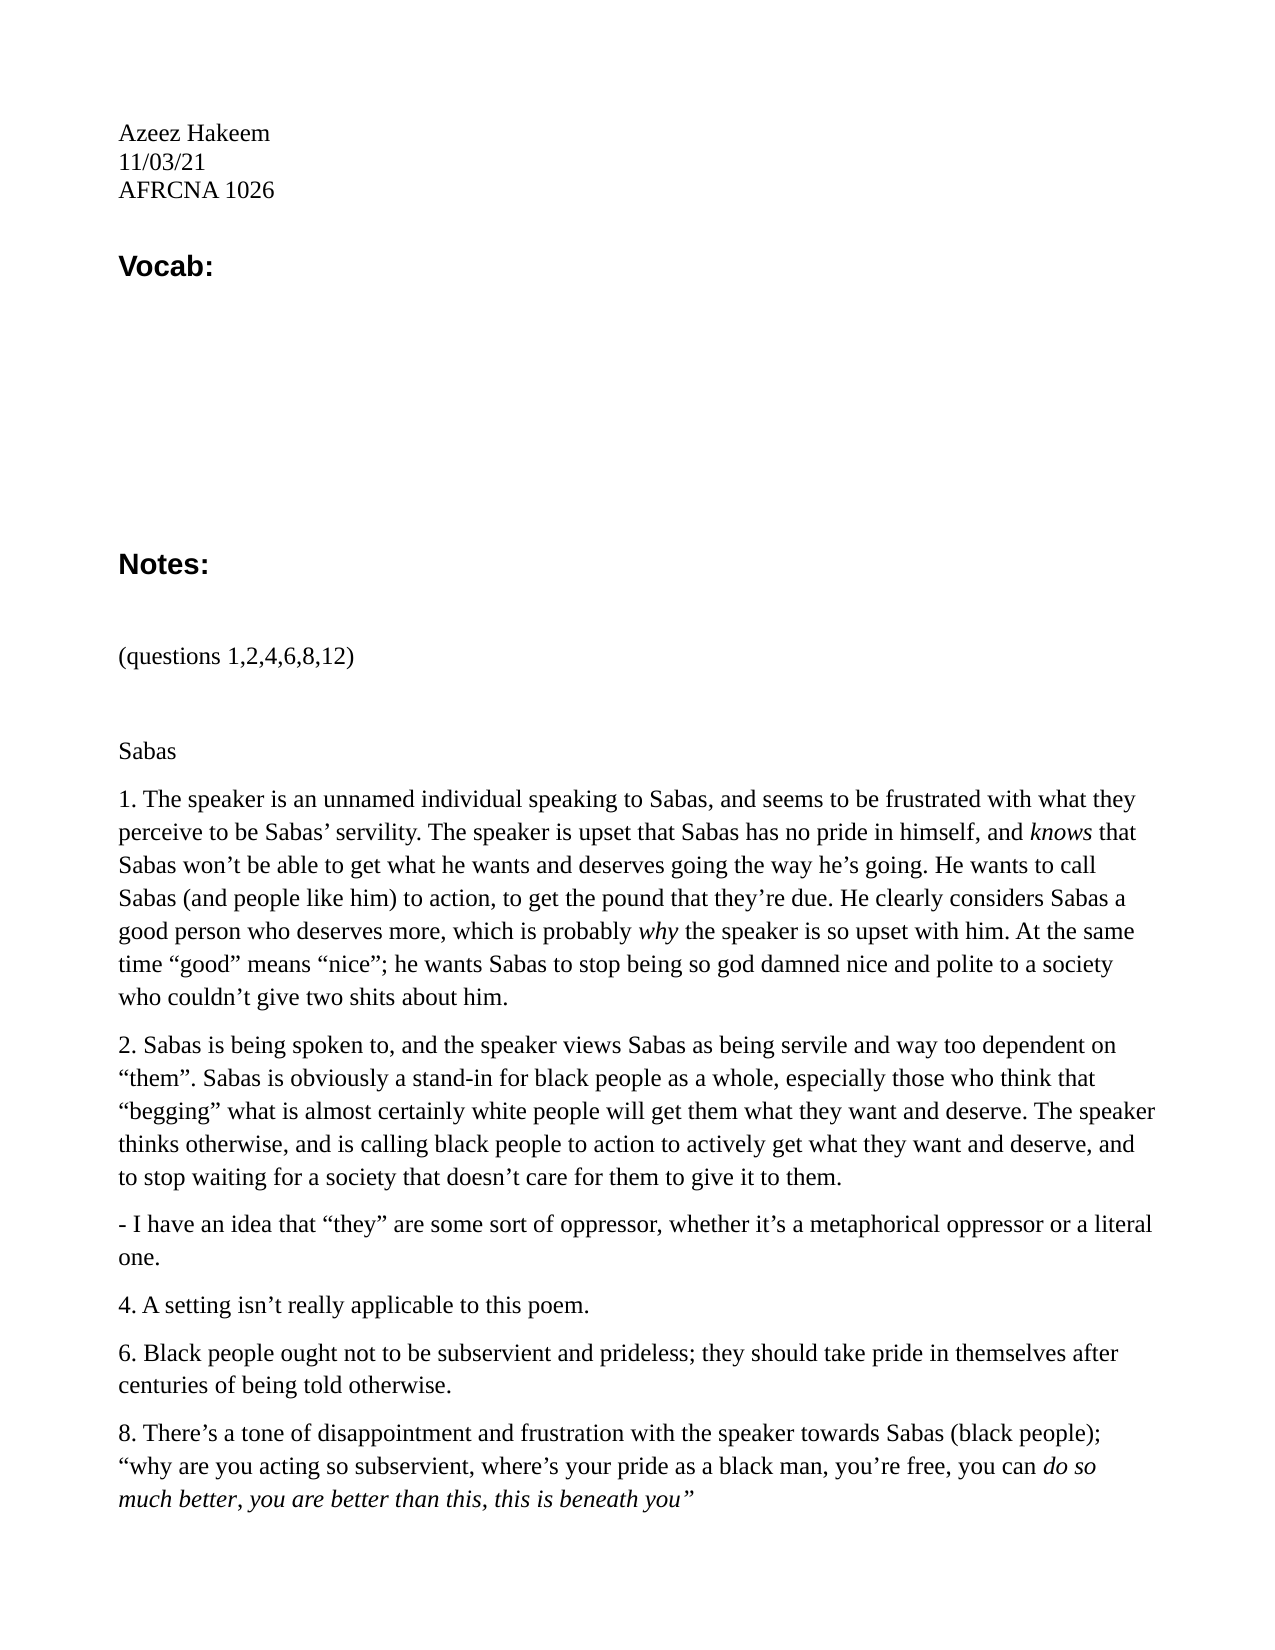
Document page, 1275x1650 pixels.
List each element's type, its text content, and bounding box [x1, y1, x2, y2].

text 8. There’s a tone of disappointment and frustration with the speaker towards Sabas (black people); “why are you acting so subservient, where’s your pride as a black man, you’re free, you can do so much better, you are better than this, this is beneath you” [118, 1418, 1157, 1513]
subtitle Vocab: [118, 248, 1157, 282]
text 4. A setting isn’t really applicable to this poem. [118, 1290, 1157, 1319]
text - I have an idea that “they” are some sort of oppressor, whether it’s a metaphorical oppressor or a literal one. [118, 1209, 1157, 1271]
text (questions 1,2,4,6,8,12) [118, 641, 1157, 670]
text 2. Sabas is being spoken to, and the speaker views Sabas as being servile and way too dependent on “them”. Sabas is obviously a stand-in for black people as a whole, especially those who think that “begging” what is almost certainly white people will get them what they want and deserve. The speaker thinks otherwise, and is calling black people to action to actively get what they want and deserve, and to stop waiting for a society that doesn’t care for them to give it to them. [118, 1030, 1157, 1191]
text Sabas [118, 736, 1157, 765]
text 1. The speaker is an unnamed individual speaking to Sabas, and seems to be frustrated with what they perceive to be Sabas’ servility. The speaker is upset that Sabas has no pride in himself, and knows that Sabas won’t be able to get what he wants and deserves going the way he’s going. He wants to call Sabas (and people like him) to action, to get the pound that they’re due. He clearly considers Sabas a good person who deserves more, which is probably why the speaker is so upset with him. At the same time “good” means “nice”; he wants Sabas to stop being so god damned nice and polite to a society who couldn’t give two shits about him. [118, 784, 1157, 1011]
subtitle Notes: [118, 547, 1157, 581]
text 6. Black people ought not to be subservient and prideless; they should take pride in themselves after centuries of being told otherwise. [118, 1338, 1157, 1399]
